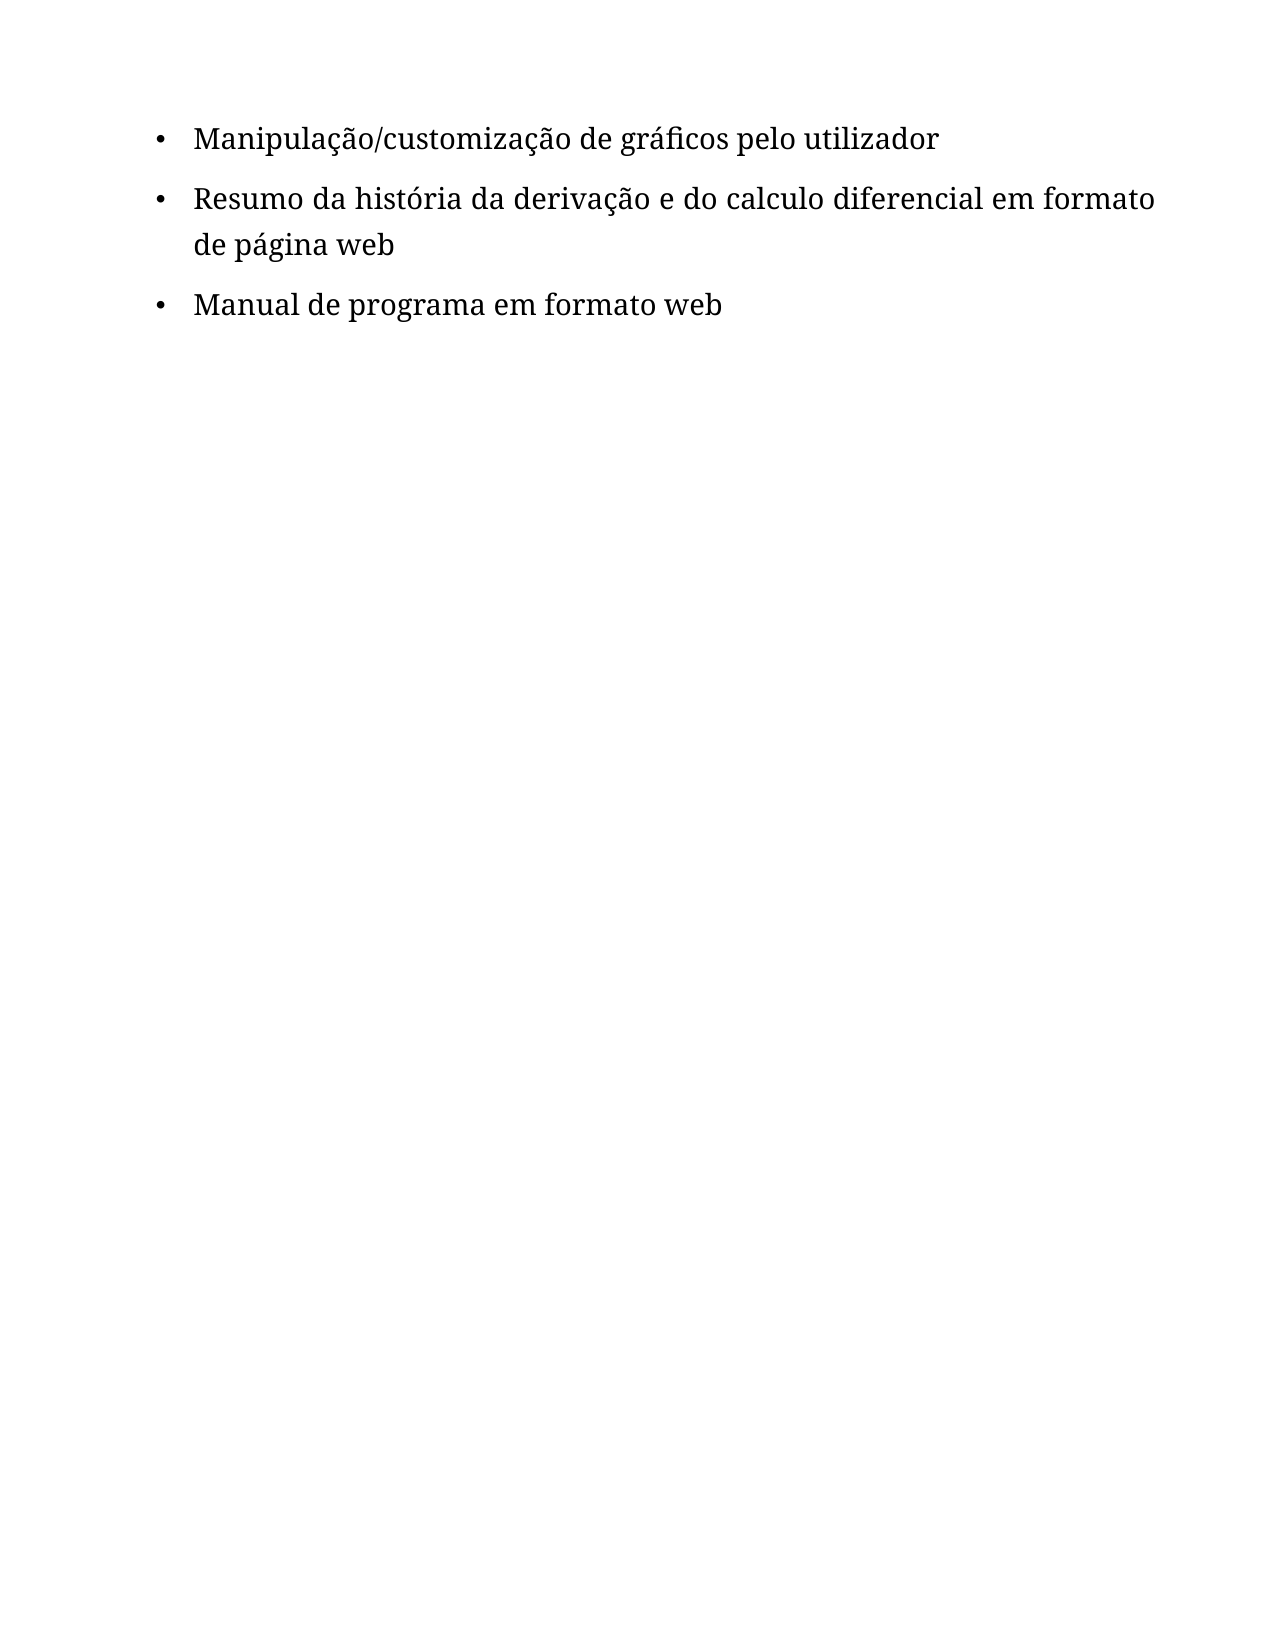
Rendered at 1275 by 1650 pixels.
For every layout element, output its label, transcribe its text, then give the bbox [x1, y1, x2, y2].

subtitle Manipulação/customização de gráficos pelo utilizador [156, 118, 1157, 158]
subtitle Resumo da história da derivação e do calculo diferencial em formato de página web [156, 178, 1157, 264]
subtitle Manual de programa em formato web [156, 284, 1157, 324]
